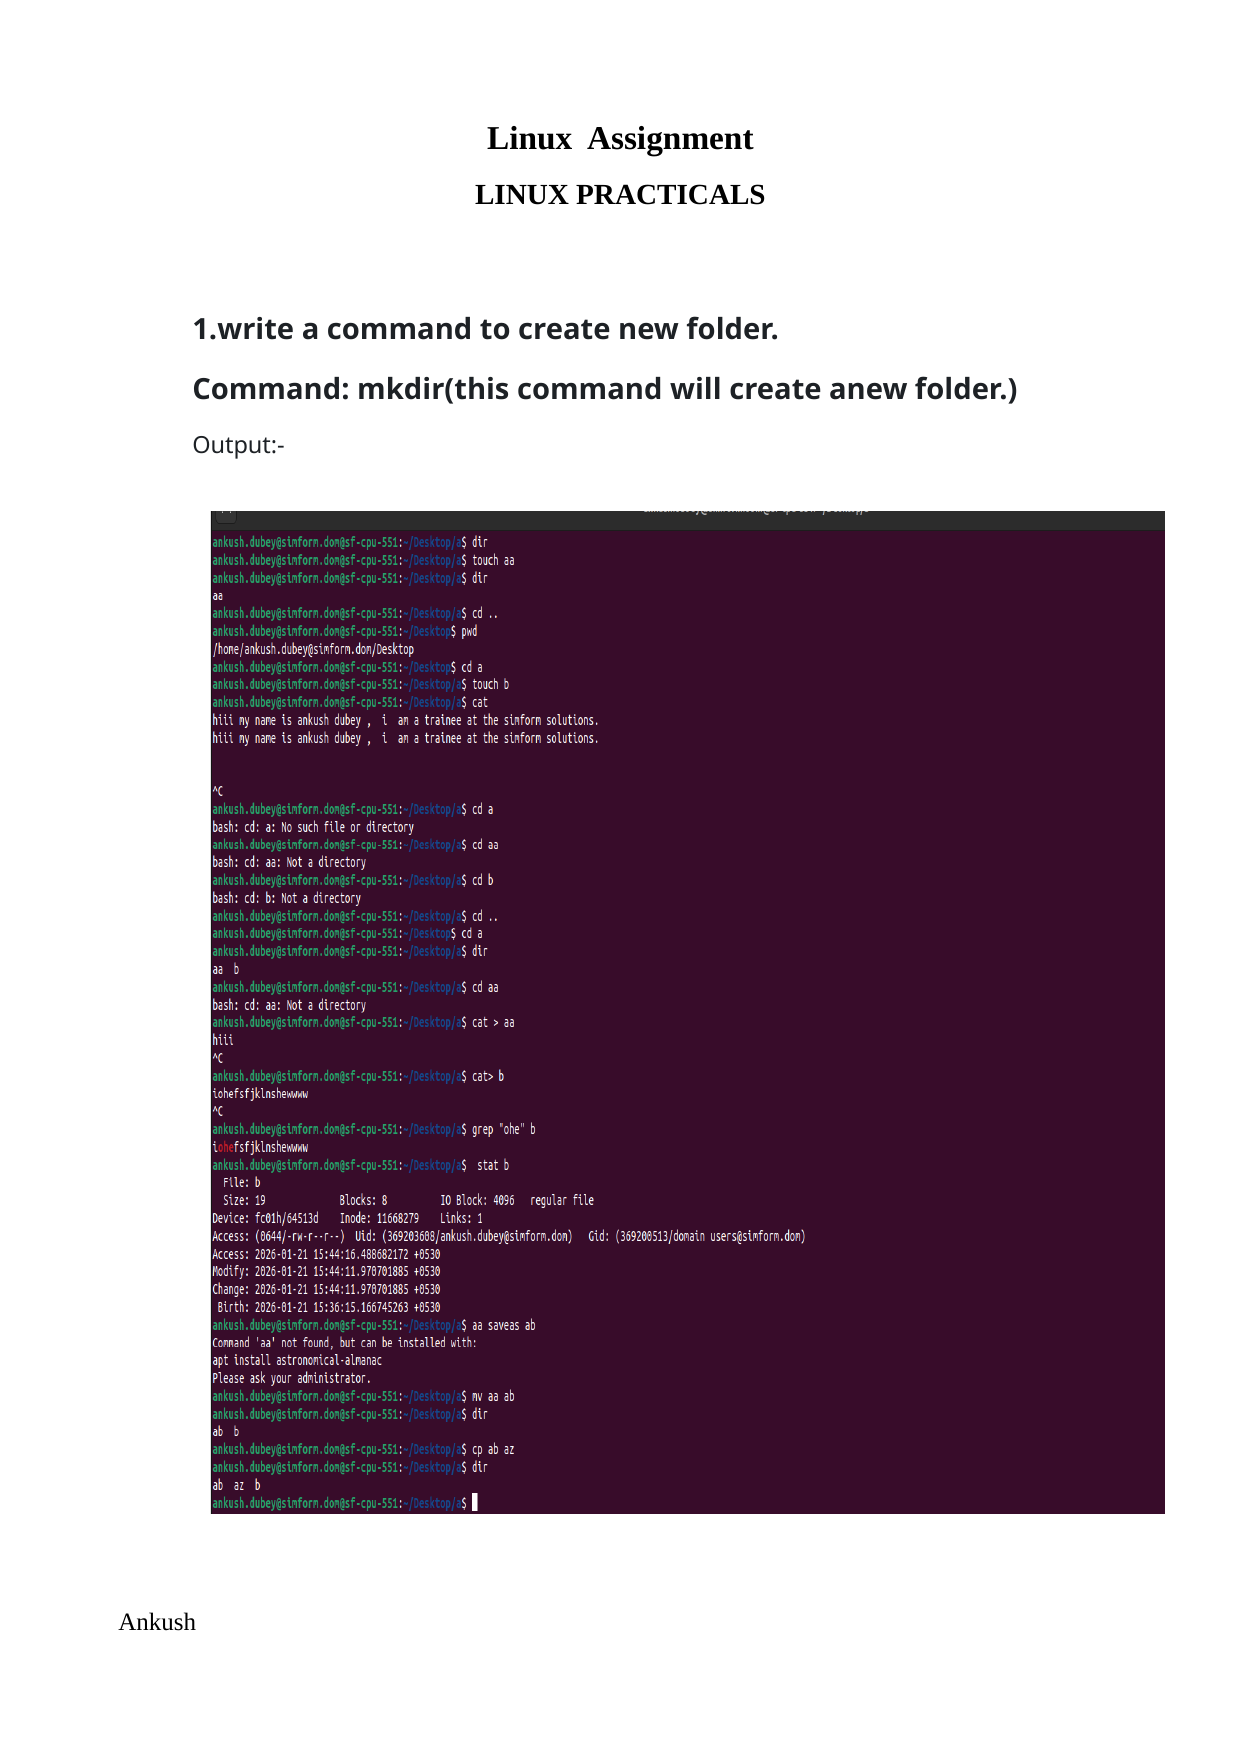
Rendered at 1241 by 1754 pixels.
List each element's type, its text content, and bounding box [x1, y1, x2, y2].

list Output:- [118, 428, 1122, 460]
list Command: mkdir(this command will create anew folder.) [118, 368, 1122, 408]
picture [210, 511, 1165, 1514]
list write a command to create new folder. [118, 308, 1122, 348]
